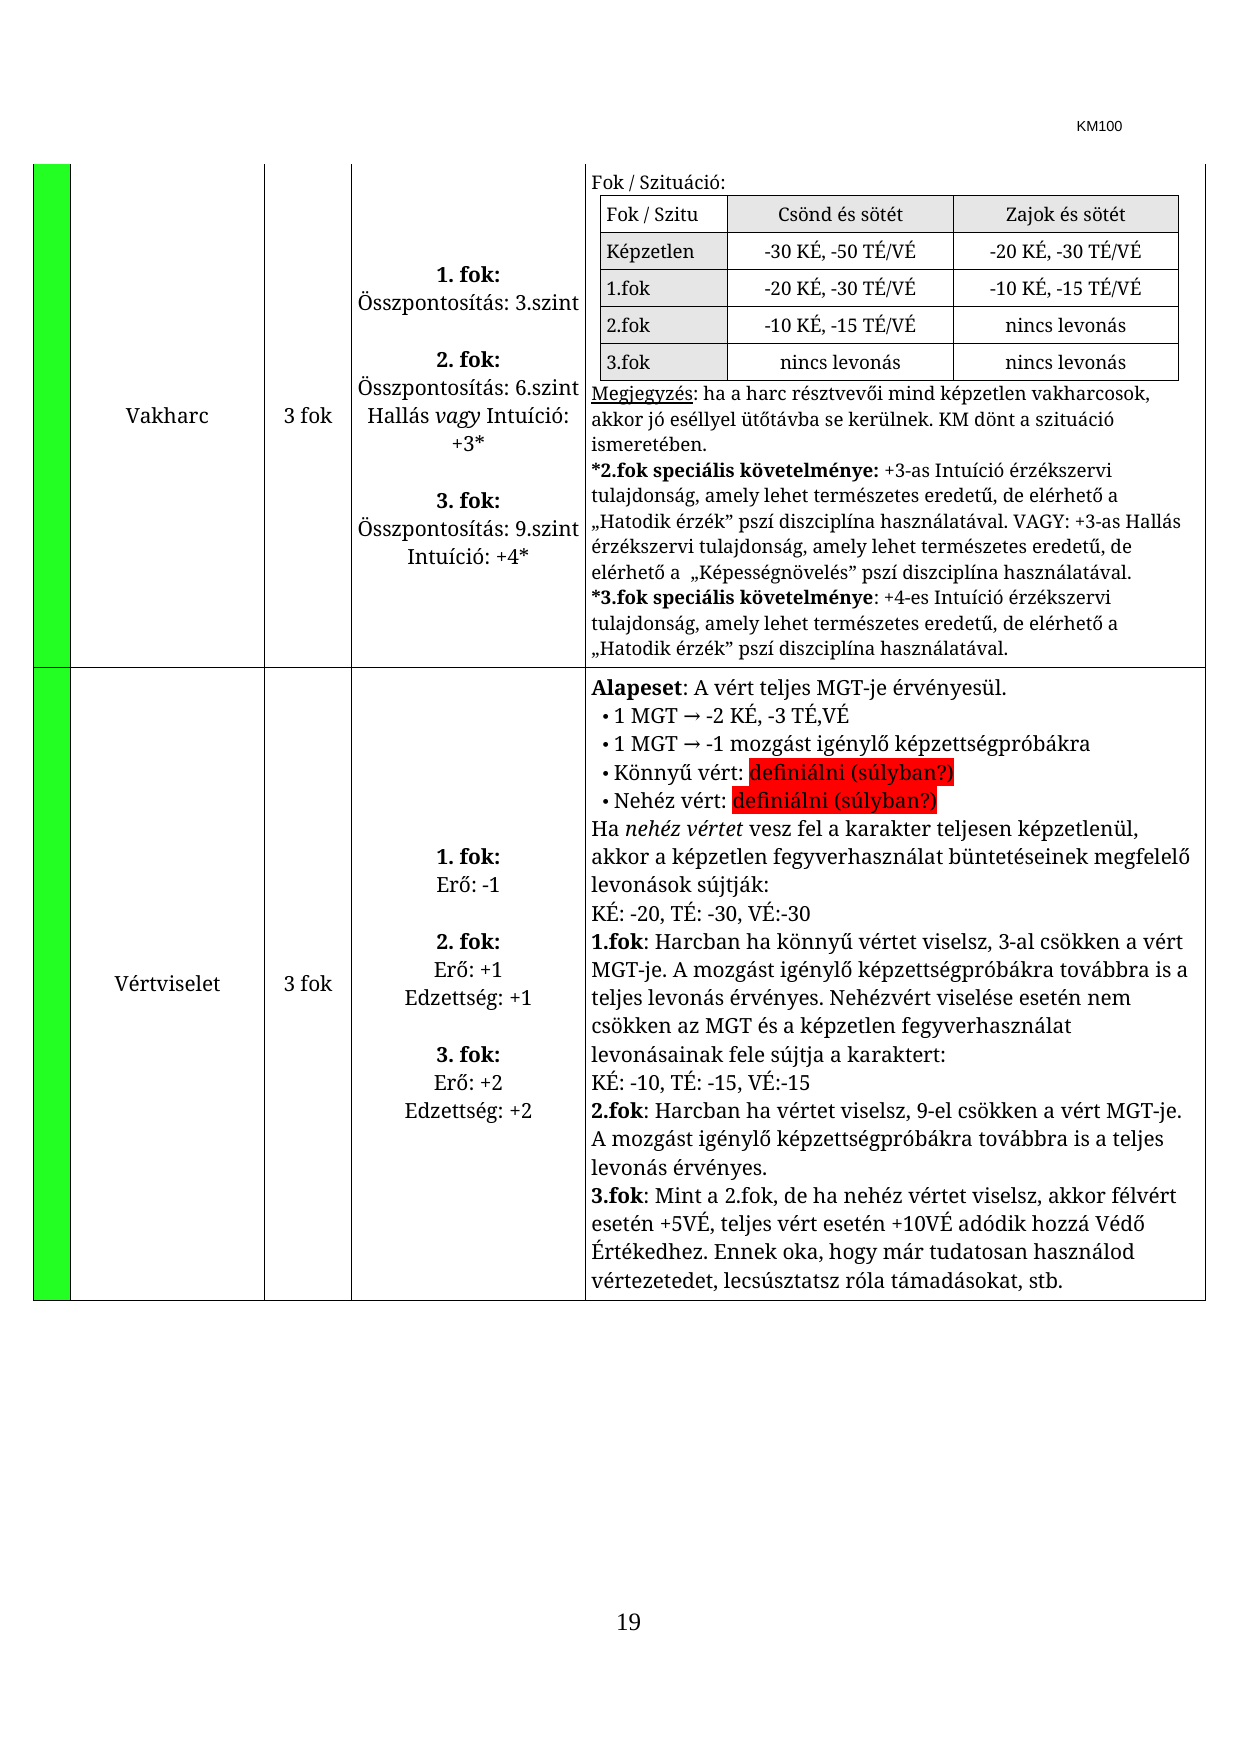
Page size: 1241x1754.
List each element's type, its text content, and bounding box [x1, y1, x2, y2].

table_cell -10 KÉ, -15 TÉ/VÉ [728, 307, 953, 343]
table_cell -20 KÉ, -30 TÉ/VÉ [954, 233, 1178, 269]
table_cell Fok / Szituáció: Megjegyzés: ha a harc résztvevői mind képzetlen vakharcosok, akkor jó eséllyel ütőtávba se kerülnek. KM dönt a szituáció ismeretében. *2.fok speciális követelménye: +3-as Intuíció érzékszervi tulajdonság, amely lehet természetes eredetű, de elérhető a „Hatodik érzék” pszí diszciplína használatával. VAGY: +3-as Hallás érzékszervi tulajdonság, amely lehet természetes eredetű, de elérhető a „Képességnövelés” pszí diszciplína használatával. *3.fok speciális követelménye: +4-es Intuíció érzékszervi tulajdonság, amely lehet természetes eredetű, de elérhető a „Hatodik érzék” pszí diszciplína használatával. [586, 164, 1205, 667]
table_cell -20 KÉ, -30 TÉ/VÉ [728, 270, 953, 306]
table_cell Vakharc [71, 164, 264, 667]
table_cell -30 KÉ, -50 TÉ/VÉ [728, 233, 953, 269]
table_cell Vértviselet [71, 668, 264, 1300]
table_cell Alapeset: A vért teljes MGT-je érvényesül. 1 MGT → -2 KÉ, -3 TÉ,VÉ 1 MGT → -1 mozgást igénylő képzettségpróbákra Könnyű vért: definiálni (súlyban?) Nehéz vért: definiálni (súlyban?) Ha nehéz vértet vesz fel a karakter teljesen képzetlenül, akkor a képzetlen fegyverhasználat büntetéseinek megfelelő levonások sújtják: KÉ: -20, TÉ: -30, VÉ:-30 1.fok: Harcban ha könnyű vértet viselsz, 3-al csökken a vért MGT-je. A mozgást igénylő képzettségpróbákra továbbra is a teljes levonás érvényes. Nehézvért viselése esetén nem csökken az MGT és a képzetlen fegyverhasználat levonásainak fele sújtja a karaktert: KÉ: -10, TÉ: -15, VÉ:-15 2.fok: Harcban ha vértet viselsz, 9-el csökken a vért MGT-je. A mozgást igénylő képzettségpróbákra továbbra is a teljes levonás érvényes. 3.fok: Mint a 2.fok, de ha nehéz vértet viselsz, akkor félvért esetén +5VÉ, teljes vért esetén +10VÉ adódik hozzá Védő Értékedhez. Ennek oka, hogy már tudatosan használod vértezetedet, lecsúsztatsz róla támadásokat, stb. [586, 668, 1205, 1300]
table_cell -10 KÉ, -15 TÉ/VÉ [954, 270, 1178, 306]
table_header Fok / Szitu [601, 196, 727, 232]
table_cell 3.fok [601, 344, 727, 380]
table_cell nincs levonás [728, 344, 953, 380]
table_cell 1. fok: Összpontosítás: 3.szint 2. fok: Összpontosítás: 6.szint Hallás vagy Intuíció: +3* 3. fok: Összpontosítás: 9.szint Intuíció: +4* [352, 164, 585, 667]
table_cell [34, 668, 70, 1300]
table_cell 3 fok [265, 164, 351, 667]
table_cell Képzetlen [601, 233, 727, 269]
table_cell [34, 164, 70, 667]
table_header Zajok és sötét [954, 196, 1178, 232]
table_cell nincs levonás [954, 344, 1178, 380]
table_cell 1.fok [601, 270, 727, 306]
table_cell 3 fok [265, 668, 351, 1300]
table_cell 1. fok: Erő: -1 2. fok: Erő: +1 Edzettség: +1 3. fok: Erő: +2 Edzettség: +2 [352, 668, 585, 1300]
table_cell nincs levonás [954, 307, 1178, 343]
table_cell 2.fok [601, 307, 727, 343]
table_header Csönd és sötét [728, 196, 953, 232]
